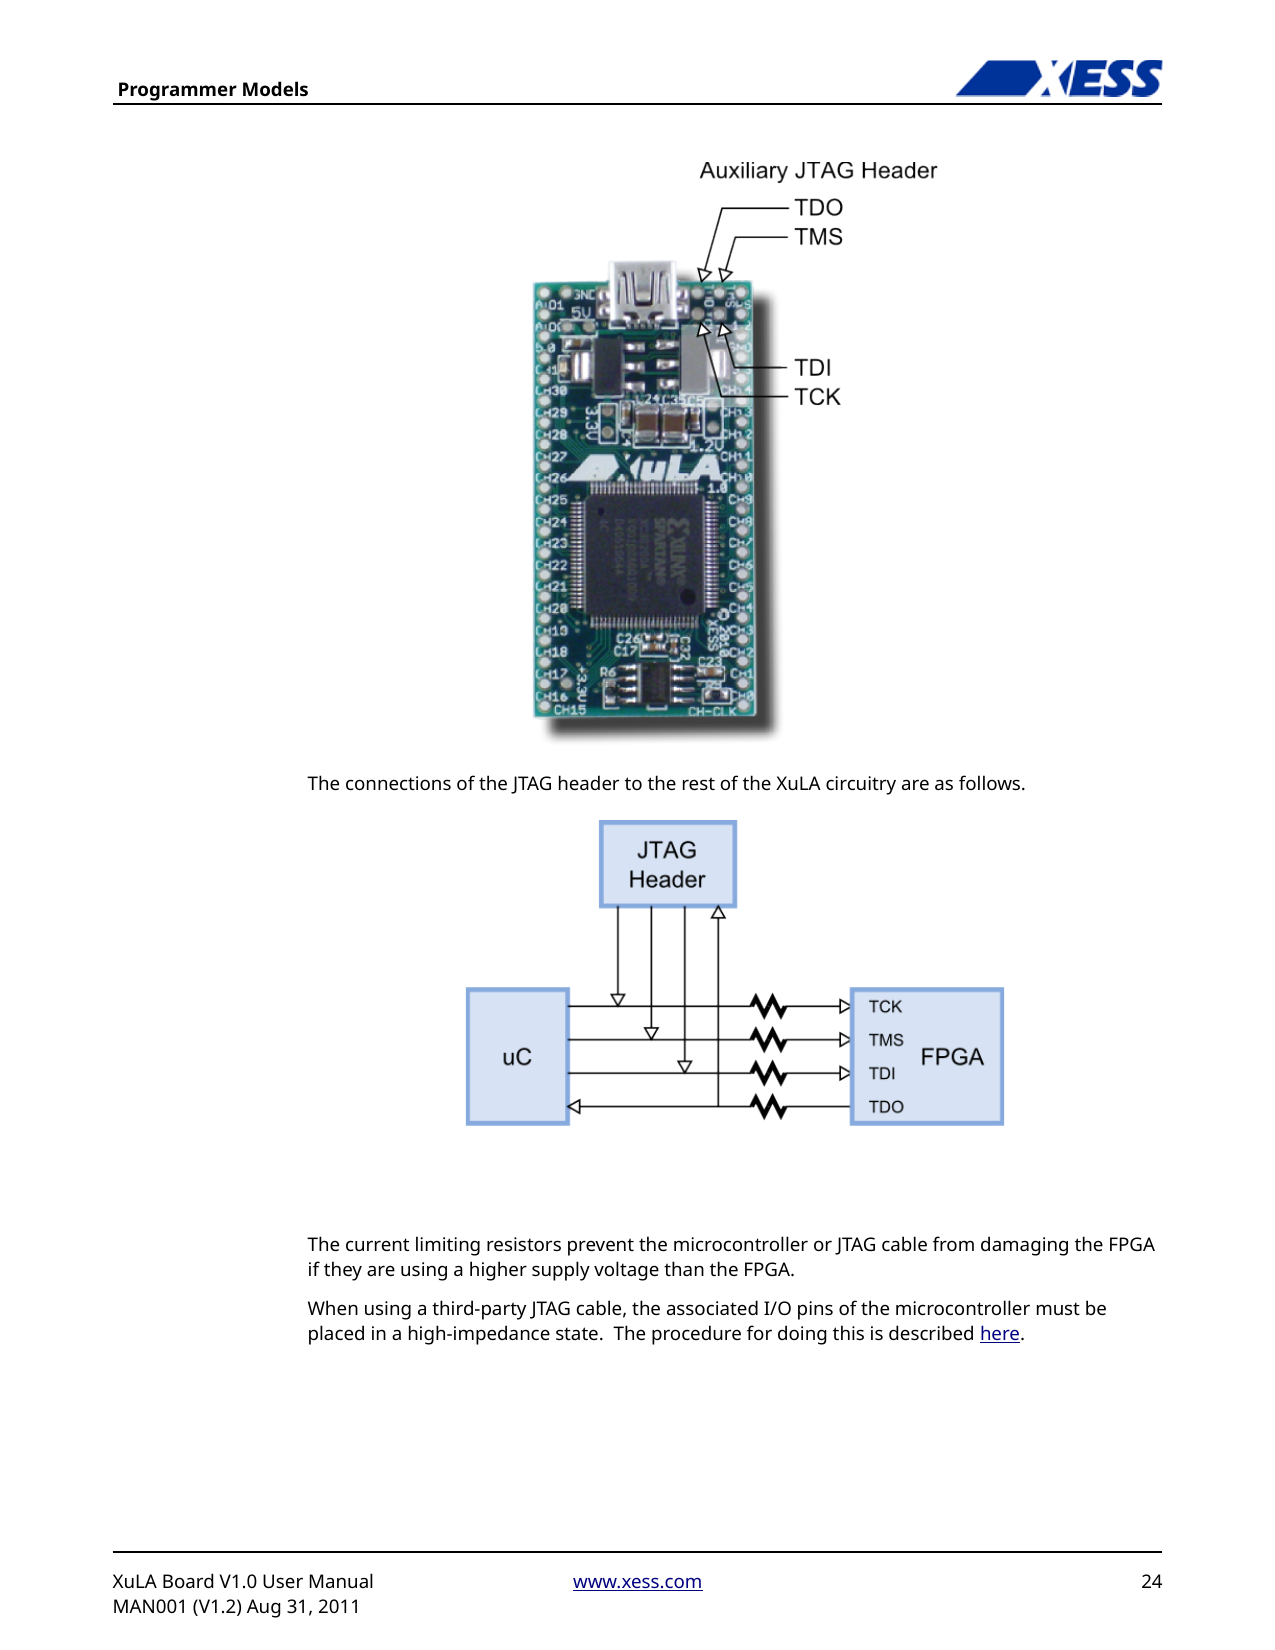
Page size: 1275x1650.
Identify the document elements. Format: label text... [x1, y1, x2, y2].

text When using a third-party JTAG cable, the associated I/O pins of the microcontroller must be placed in a high-impedance state. The procedure for doing this is described here. [307, 1295, 1162, 1346]
text The connections of the JTAG header to the rest of the XuLA circuitry are as follows. [307, 770, 1162, 796]
picture [955, 60, 1163, 97]
text The current limiting resistors prevent the microcontroller or JTAG cable from damaging the FPGA if they are using a higher supply voltage than the FPGA. [307, 1231, 1162, 1282]
picture [465, 820, 1005, 1219]
picture [532, 162, 938, 758]
